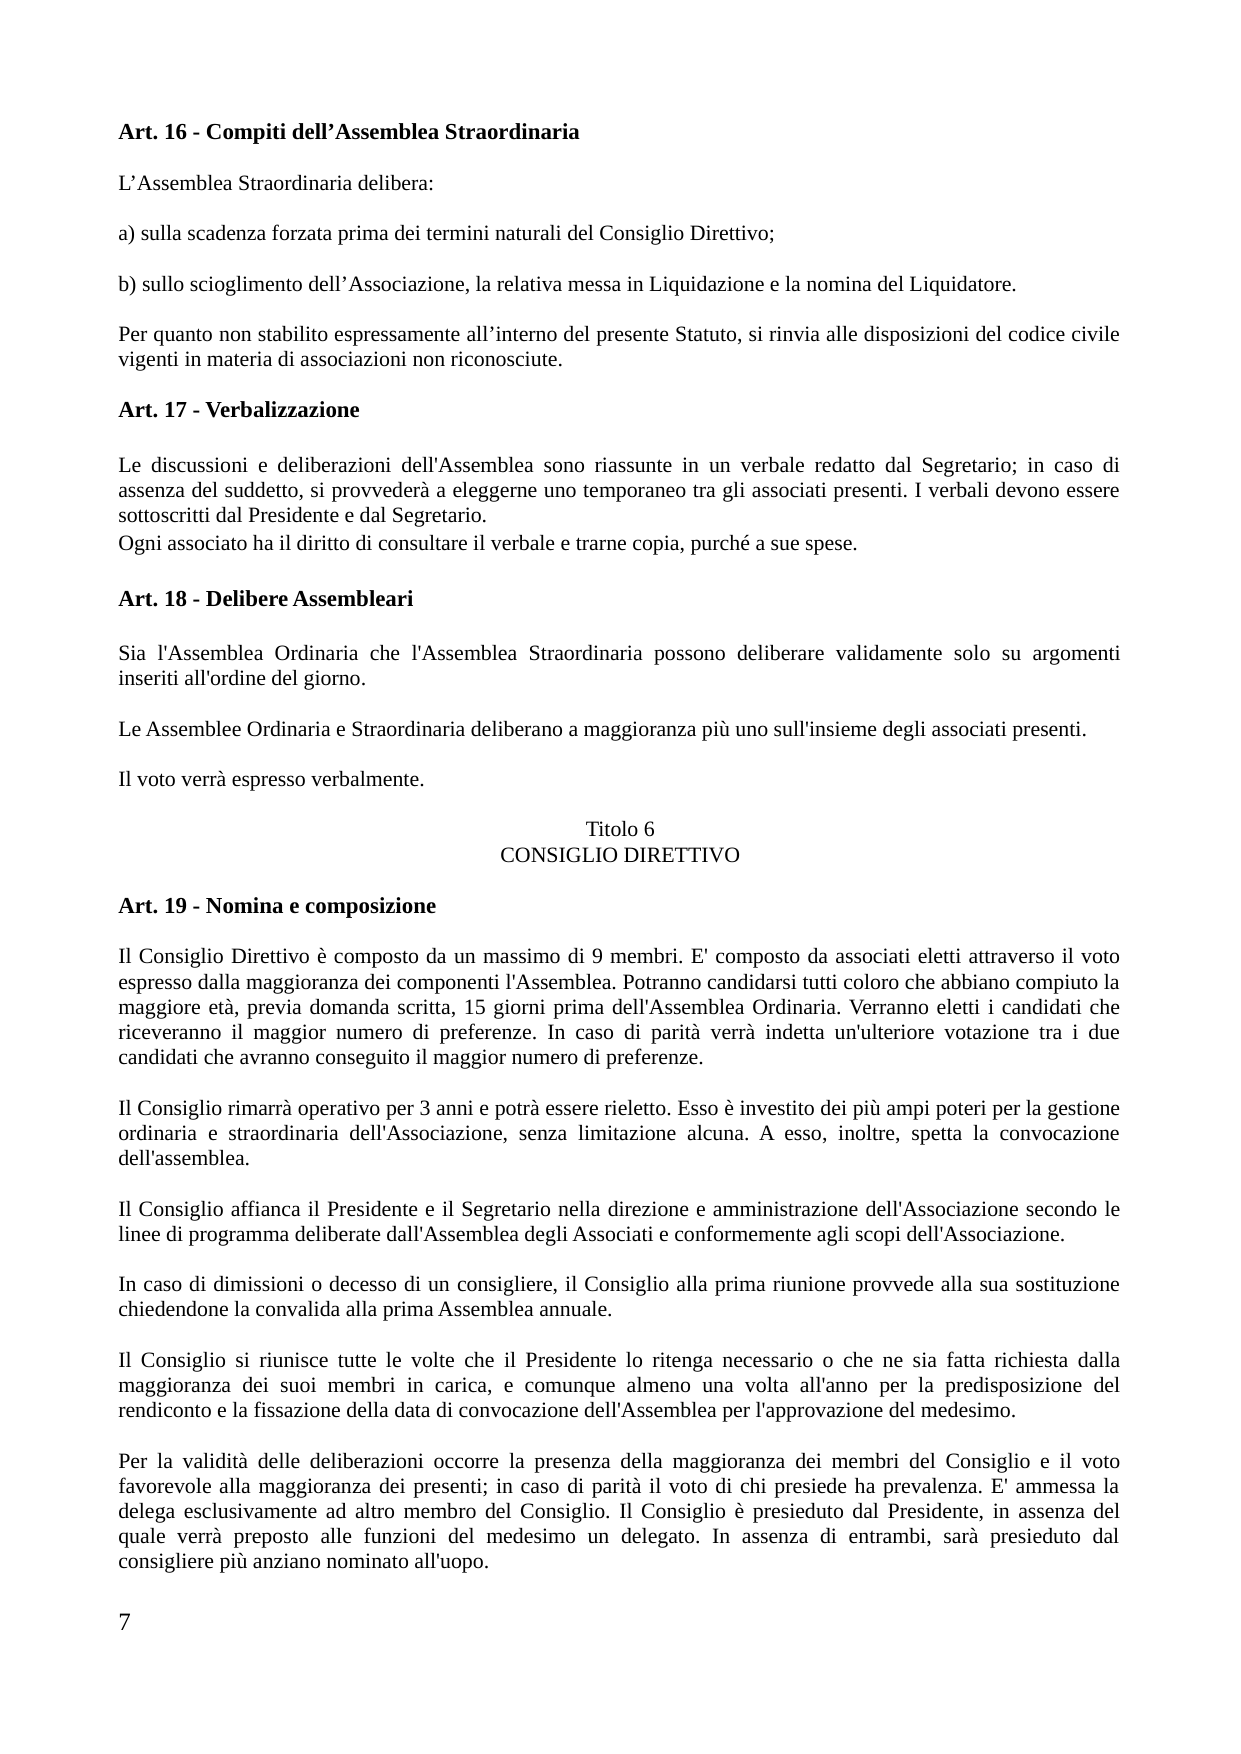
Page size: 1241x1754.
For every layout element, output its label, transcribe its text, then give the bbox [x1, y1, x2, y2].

text b) sullo scioglimento dell’Associazione, la relativa messa in Liquidazione e la nomina del Liquidatore. [118, 271, 1122, 296]
text Le Assemblee Ordinaria e Straordinaria deliberano a maggioranza più uno sull'insieme degli associati presenti. [118, 716, 1122, 741]
text Per quanto non stabilito espressamente all’interno del presente Statuto, si rinvia alle disposizioni del codice civile vigenti in materia di associazioni non riconosciute. [118, 321, 1122, 371]
text Art. 17 - Verbalizzazione [118, 397, 1122, 423]
text L’Assemblea Straordinaria delibera: [118, 170, 1122, 195]
text Il Consiglio si riunisce tutte le volte che il Presidente lo ritenga necessario o che ne sia fatta richiesta dalla maggioranza dei suoi membri in carica, e comunque almeno una volta all'anno per la predisposizione del rendiconto e la fissazione della data di convocazione dell'Assemblea per l'approvazione del medesimo. [118, 1347, 1122, 1422]
text In caso di dimissioni o decesso di un consigliere, il Consiglio alla prima riunione provvede alla sua sostituzione chiedendone la convalida alla prima Assemblea annuale. [118, 1271, 1122, 1322]
text CONSIGLIO DIRETTIVO [118, 842, 1122, 867]
text Il Consiglio Direttivo è composto da un massimo di 9 membri. E' composto da associati eletti attraverso il voto espresso dalla maggioranza dei componenti l'Assemblea. Potranno candidarsi tutti coloro che abbiano compiuto la maggiore età, previa domanda scritta, 15 giorni prima dell'Assemblea Ordinaria. Verranno eletti i candidati che riceveranno il maggior numero di preferenze. In caso di parità verrà indetta un'ulteriore votazione tra i due candidati che avranno conseguito il maggior numero di preferenze. [118, 943, 1122, 1069]
text Art. 19 - Nomina e composizione [118, 892, 1122, 918]
text Il Consiglio rimarrà operativo per 3 anni e potrà essere rieletto. Esso è investito dei più ampi poteri per la gestione ordinaria e straordinaria dell'Associazione, senza limitazione alcuna. A esso, inoltre, spetta la convocazione dell'assemblea. [118, 1095, 1122, 1170]
text Le discussioni e deliberazioni dell'Assemblea sono riassunte in un verbale redatto dal Segretario; in caso di assenza del suddetto, si provvederà a eleggerne uno temporaneo tra gli associati presenti. I verbali devono essere sottoscritti dal Presidente e dal Segretario. [118, 452, 1122, 527]
text Art. 18 - Delibere Assembleari [118, 585, 1122, 611]
text Per la validità delle deliberazioni occorre la presenza della maggioranza dei membri del Consiglio e il voto favorevole alla maggioranza dei presenti; in caso di parità il voto di chi presiede ha prevalenza. E' ammessa la delega esclusivamente ad altro membro del Consiglio. Il Consiglio è presieduto dal Presidente, in assenza del quale verrà preposto alle funzioni del medesimo un delegato. In assenza di entrambi, sarà presieduto dal consigliere più anziano nominato all'uopo. [118, 1448, 1122, 1574]
text Sia l'Assemblea Ordinaria che l'Assemblea Straordinaria possono deliberare validamente solo su argomenti inseriti all'ordine del giorno. [118, 640, 1122, 690]
text Art. 16 - Compiti dell’Assemblea Straordinaria [118, 118, 1122, 144]
text Ogni associato ha il diritto di consultare il verbale e trarne copia, purché a sue spese. [118, 527, 1122, 556]
text a) sulla scadenza forzata prima dei termini naturali del Consiglio Direttivo; [118, 220, 1122, 245]
text Il voto verrà espresso verbalmente. [118, 766, 1122, 791]
text Il Consiglio affianca il Presidente e il Segretario nella direzione e amministrazione dell'Associazione secondo le linee di programma deliberate dall'Assemblea degli Associati e conformemente agli scopi dell'Associazione. [118, 1196, 1122, 1246]
text Titolo 6 [118, 816, 1122, 842]
